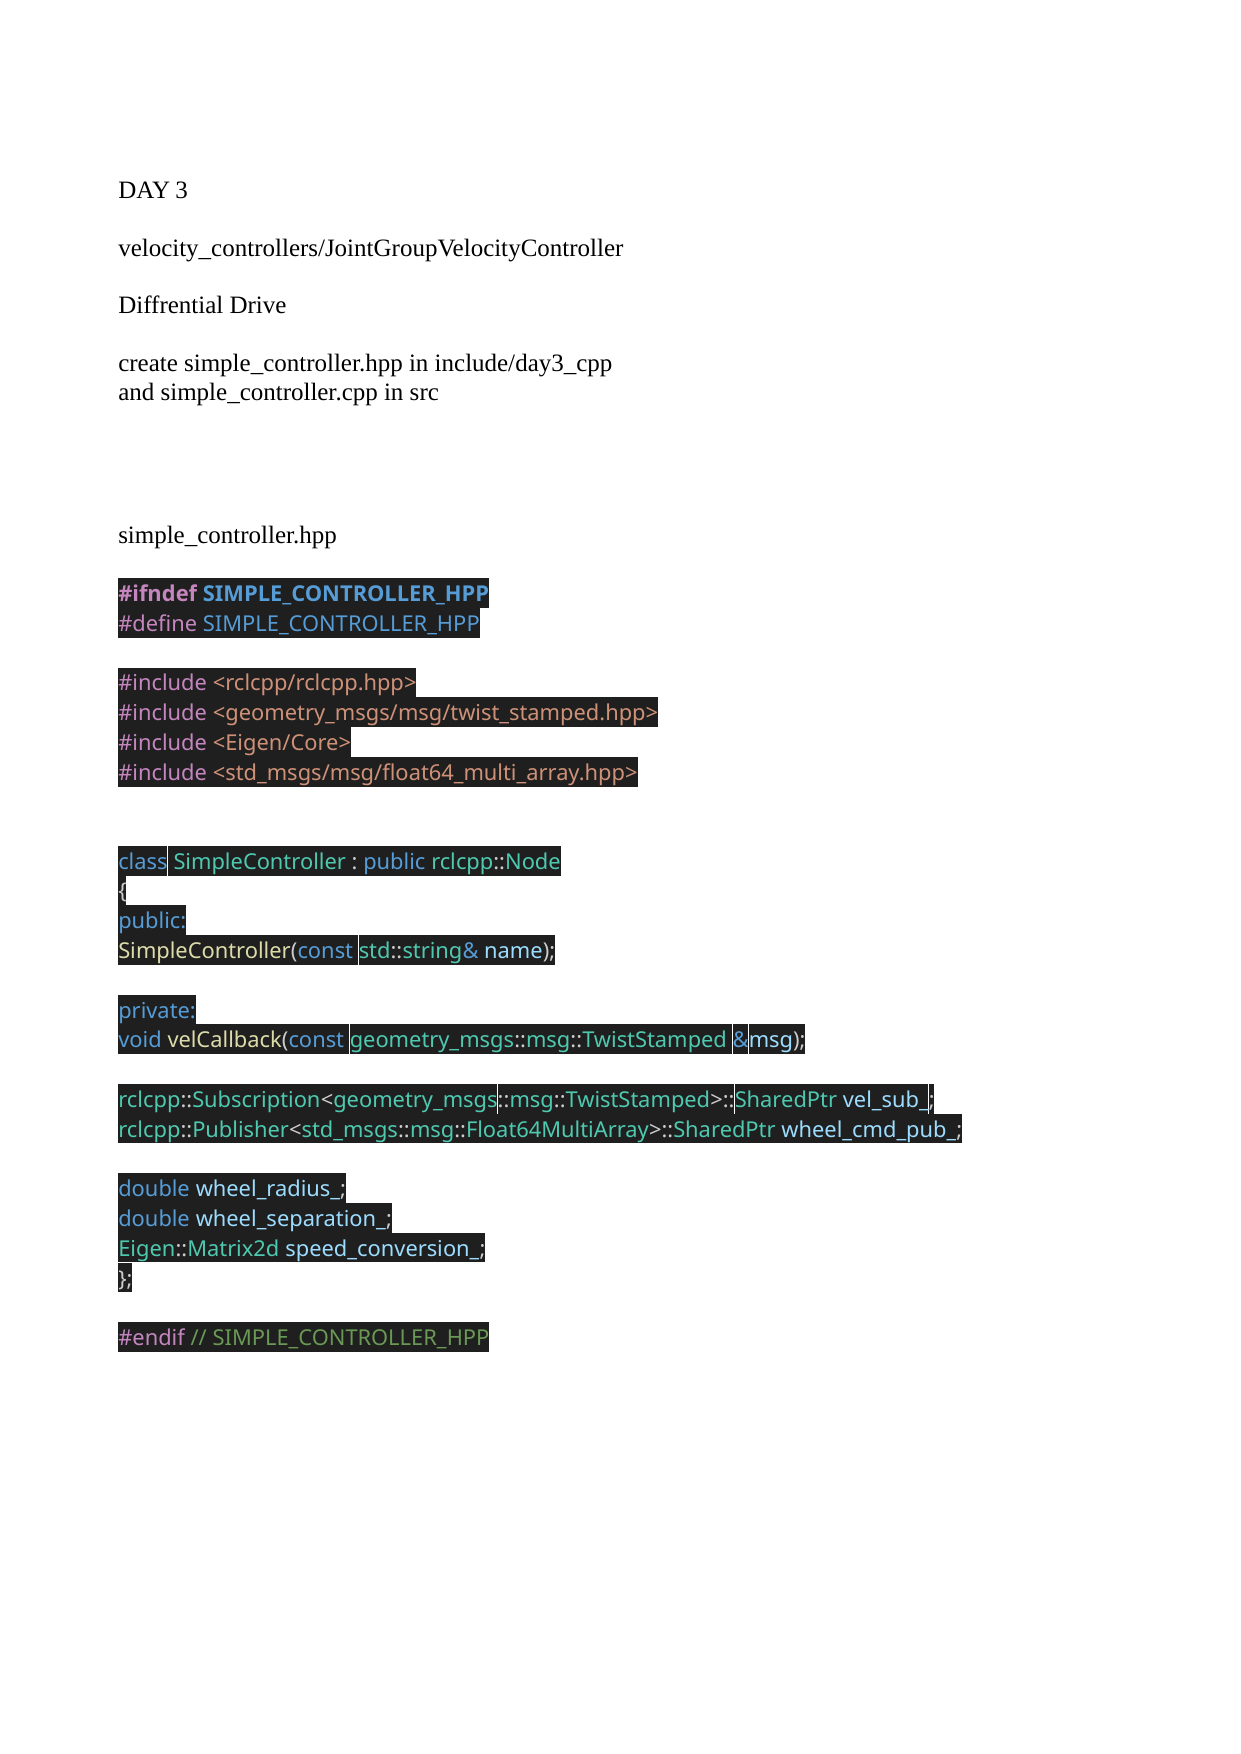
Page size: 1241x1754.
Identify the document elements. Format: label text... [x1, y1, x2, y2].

text simple_controller.hpp #ifndef SIMPLE_CONTROLLER_HPP [118, 521, 1122, 608]
text SimpleController(const std::string& name); [118, 935, 1122, 965]
text #include <Eigen/Core> [118, 727, 1122, 757]
text rclcpp::Subscription<geometry_msgs::msg::TwistStamped>::SharedPtr vel_sub_; [118, 1084, 1122, 1114]
text class SimpleController : public rclcpp::Node [118, 846, 1122, 876]
text rclcpp::Publisher<std_msgs::msg::Float64MultiArray>::SharedPtr wheel_cmd_pub_; [118, 1114, 1122, 1143]
text double wheel_radius_; [118, 1173, 1122, 1203]
text DAY 3 [118, 176, 1122, 204]
text and simple_controller.cpp in src [118, 377, 1122, 406]
text velocity_controllers/JointGroupVelocityController [118, 204, 1122, 262]
text #define SIMPLE_CONTROLLER_HPP [118, 608, 1122, 638]
text Diffrential Drive create simple_controller.hpp in include/day3_cpp [118, 291, 1122, 377]
text Eigen::Matrix2d speed_conversion_; [118, 1233, 1122, 1262]
text private: [118, 994, 1122, 1024]
text void velCallback(const geometry_msgs::msg::TwistStamped &msg); [118, 1024, 1122, 1054]
text #include <rclcpp/rclcpp.hpp> [118, 667, 1122, 697]
text double wheel_separation_; [118, 1203, 1122, 1233]
text }; [118, 1262, 1122, 1292]
text #endif // SIMPLE_CONTROLLER_HPP [118, 1322, 1122, 1352]
text #include <geometry_msgs/msg/twist_stamped.hpp> [118, 697, 1122, 727]
text { [118, 876, 1122, 905]
text public: [118, 905, 1122, 935]
text #include <std_msgs/msg/float64_multi_array.hpp> [118, 757, 1122, 787]
